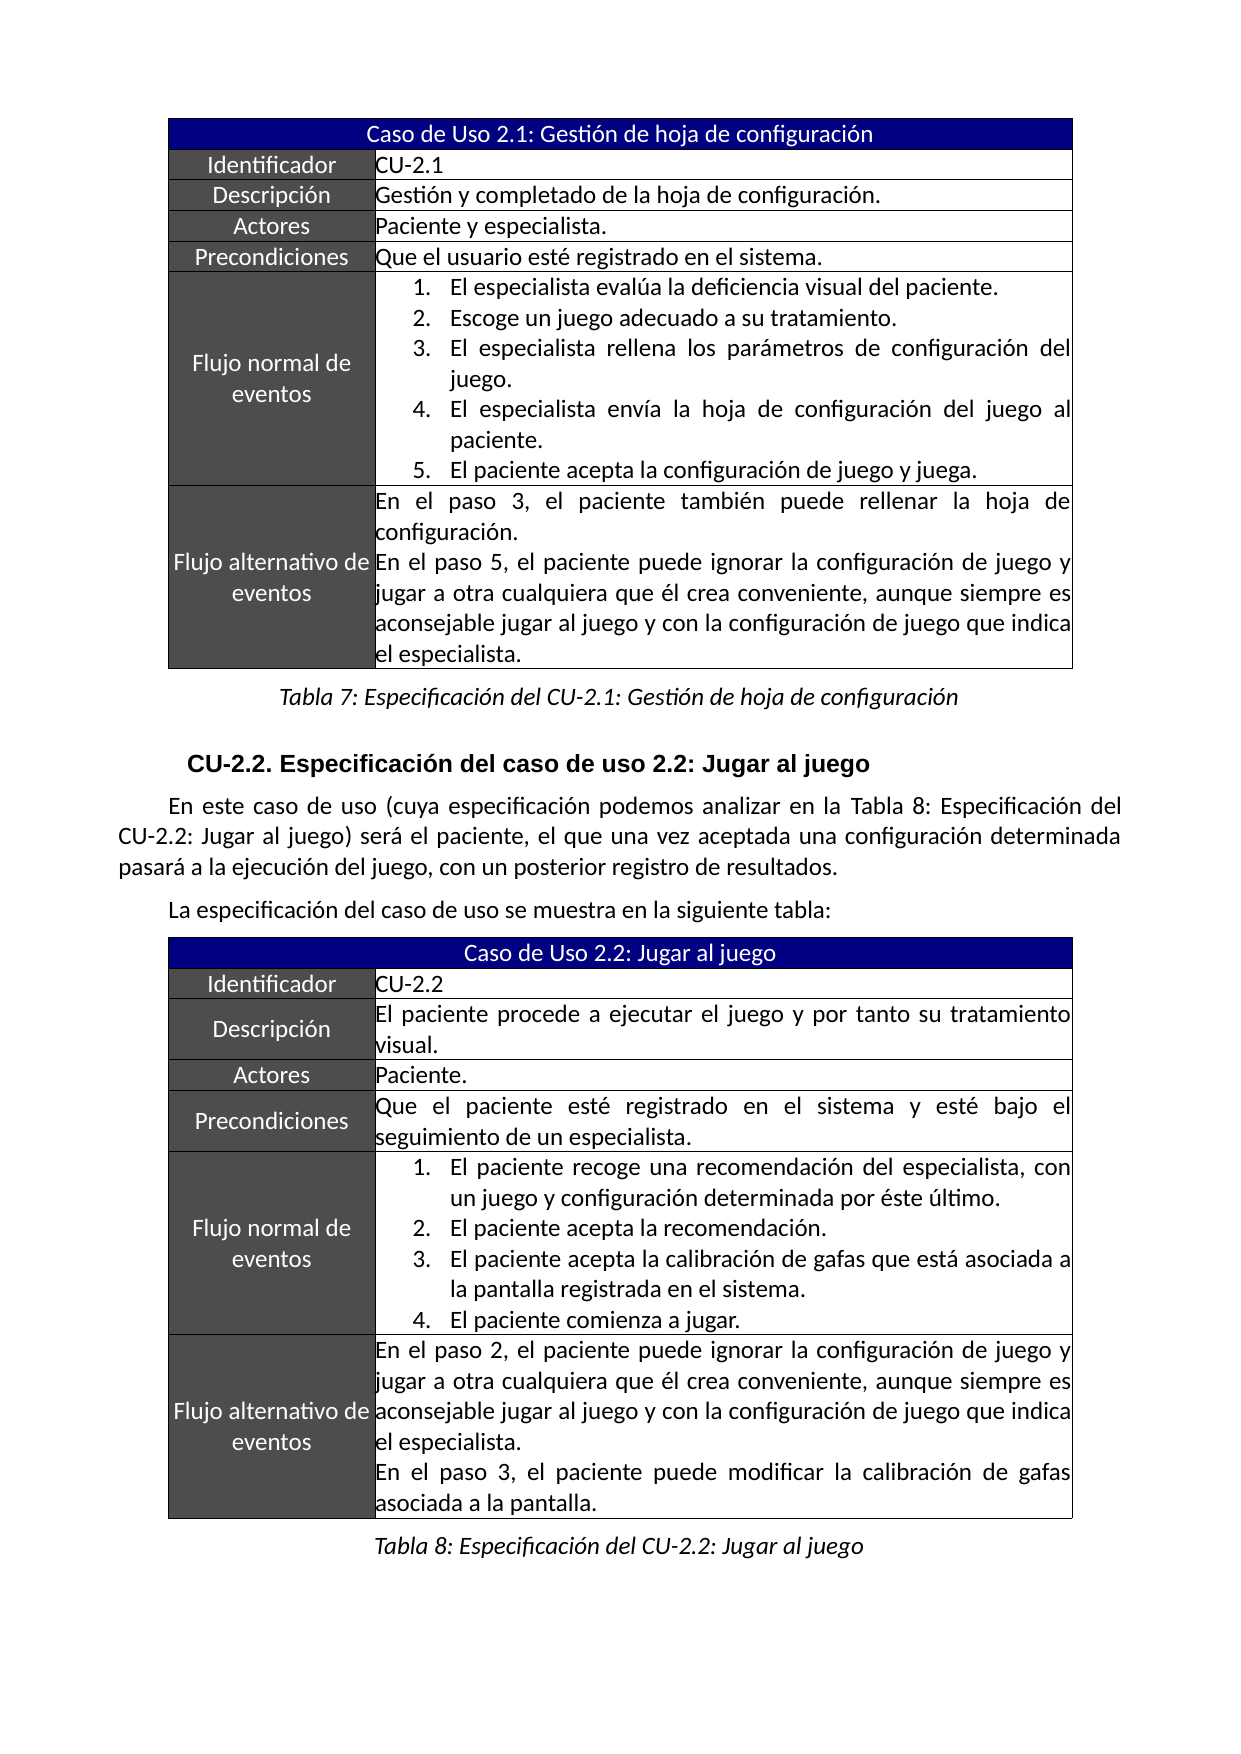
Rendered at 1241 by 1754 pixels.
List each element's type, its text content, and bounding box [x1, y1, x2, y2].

table_cell Actores [169, 211, 375, 241]
table_cell Flujo normal de eventos [169, 1152, 375, 1334]
table_cell Identificador [169, 969, 375, 998]
table_cell Flujo alternativo de eventos [169, 486, 375, 668]
text En este caso de uso (cuya especificación podemos analizar en la Tabla 8: Especificación del CU-2.2: Jugar al juego) será el paciente, el que una vez aceptada una configuración determinada pasará a la ejecución del juego, con un posterior registro de resultados. [118, 790, 1122, 881]
table_cell Gestión y completado de la hoja de configuración. [376, 180, 1072, 210]
table_cell Que el usuario esté registrado en el sistema. [376, 242, 1072, 271]
table_cell El paciente recoge una recomendación del especialista, con un juego y configuración determinada por éste último. El paciente acepta la recomendación. El paciente acepta la calibración de gafas que está asociada a la pantalla registrada en el sistema. El paciente comienza a jugar. [376, 1152, 1072, 1334]
table_cell Identificador [169, 150, 375, 179]
table_cell Paciente. [376, 1060, 1072, 1090]
table_cell Precondiciones [169, 1091, 375, 1151]
text La especificación del caso de uso se muestra en la siguiente tabla: [118, 894, 1122, 924]
table_cell Descripción [169, 180, 375, 210]
table_cell CU-2.1 [376, 150, 1072, 179]
table_cell Actores [169, 1060, 375, 1090]
table_cell El paciente procede a ejecutar el juego y por tanto su tratamiento visual. [376, 999, 1072, 1059]
table_cell Paciente y especialista. [376, 211, 1072, 241]
table_cell Flujo alternativo de eventos [169, 1335, 375, 1518]
table_cell En el paso 2, el paciente puede ignorar la configuración de juego y jugar a otra cualquiera que él crea conveniente, aunque siempre es aconsejable jugar al juego y con la configuración de juego que indica el especialista. En el paso 3, el paciente puede modificar la calibración de gafas asociada a la pantalla. [376, 1335, 1072, 1518]
table_cell Flujo normal de eventos [169, 272, 375, 485]
table_header Caso de Uso 2.1: Gestión de hoja de configuración [169, 119, 1072, 149]
table_cell Descripción [169, 999, 375, 1059]
text Tabla 7: Especificación del CU-2.1: Gestión de hoja de configuración [118, 681, 1122, 711]
table_cell Precondiciones [169, 242, 375, 271]
table_cell En el paso 3, el paciente también puede rellenar la hoja de configuración. En el paso 5, el paciente puede ignorar la configuración de juego y jugar a otra cualquiera que él crea conveniente, aunque siempre es aconsejable jugar al juego y con la configuración de juego que indica el especialista. [376, 486, 1072, 668]
table_cell Que el paciente esté registrado en el sistema y esté bajo el seguimiento de un especialista. [376, 1091, 1072, 1151]
table_cell CU-2.2 [376, 969, 1072, 998]
subtitle Especificación del caso de uso 2.2: Jugar al juego [118, 749, 1122, 777]
table_cell El especialista evalúa la deficiencia visual del paciente. Escoge un juego adecuado a su tratamiento. El especialista rellena los parámetros de configuración del juego. El especialista envía la hoja de configuración del juego al paciente. El paciente acepta la configuración de juego y juega. [376, 272, 1072, 485]
table_header Caso de Uso 2.2: Jugar al juego [169, 938, 1072, 968]
text Tabla 8: Especificación del CU-2.2: Jugar al juego [118, 1530, 1122, 1561]
